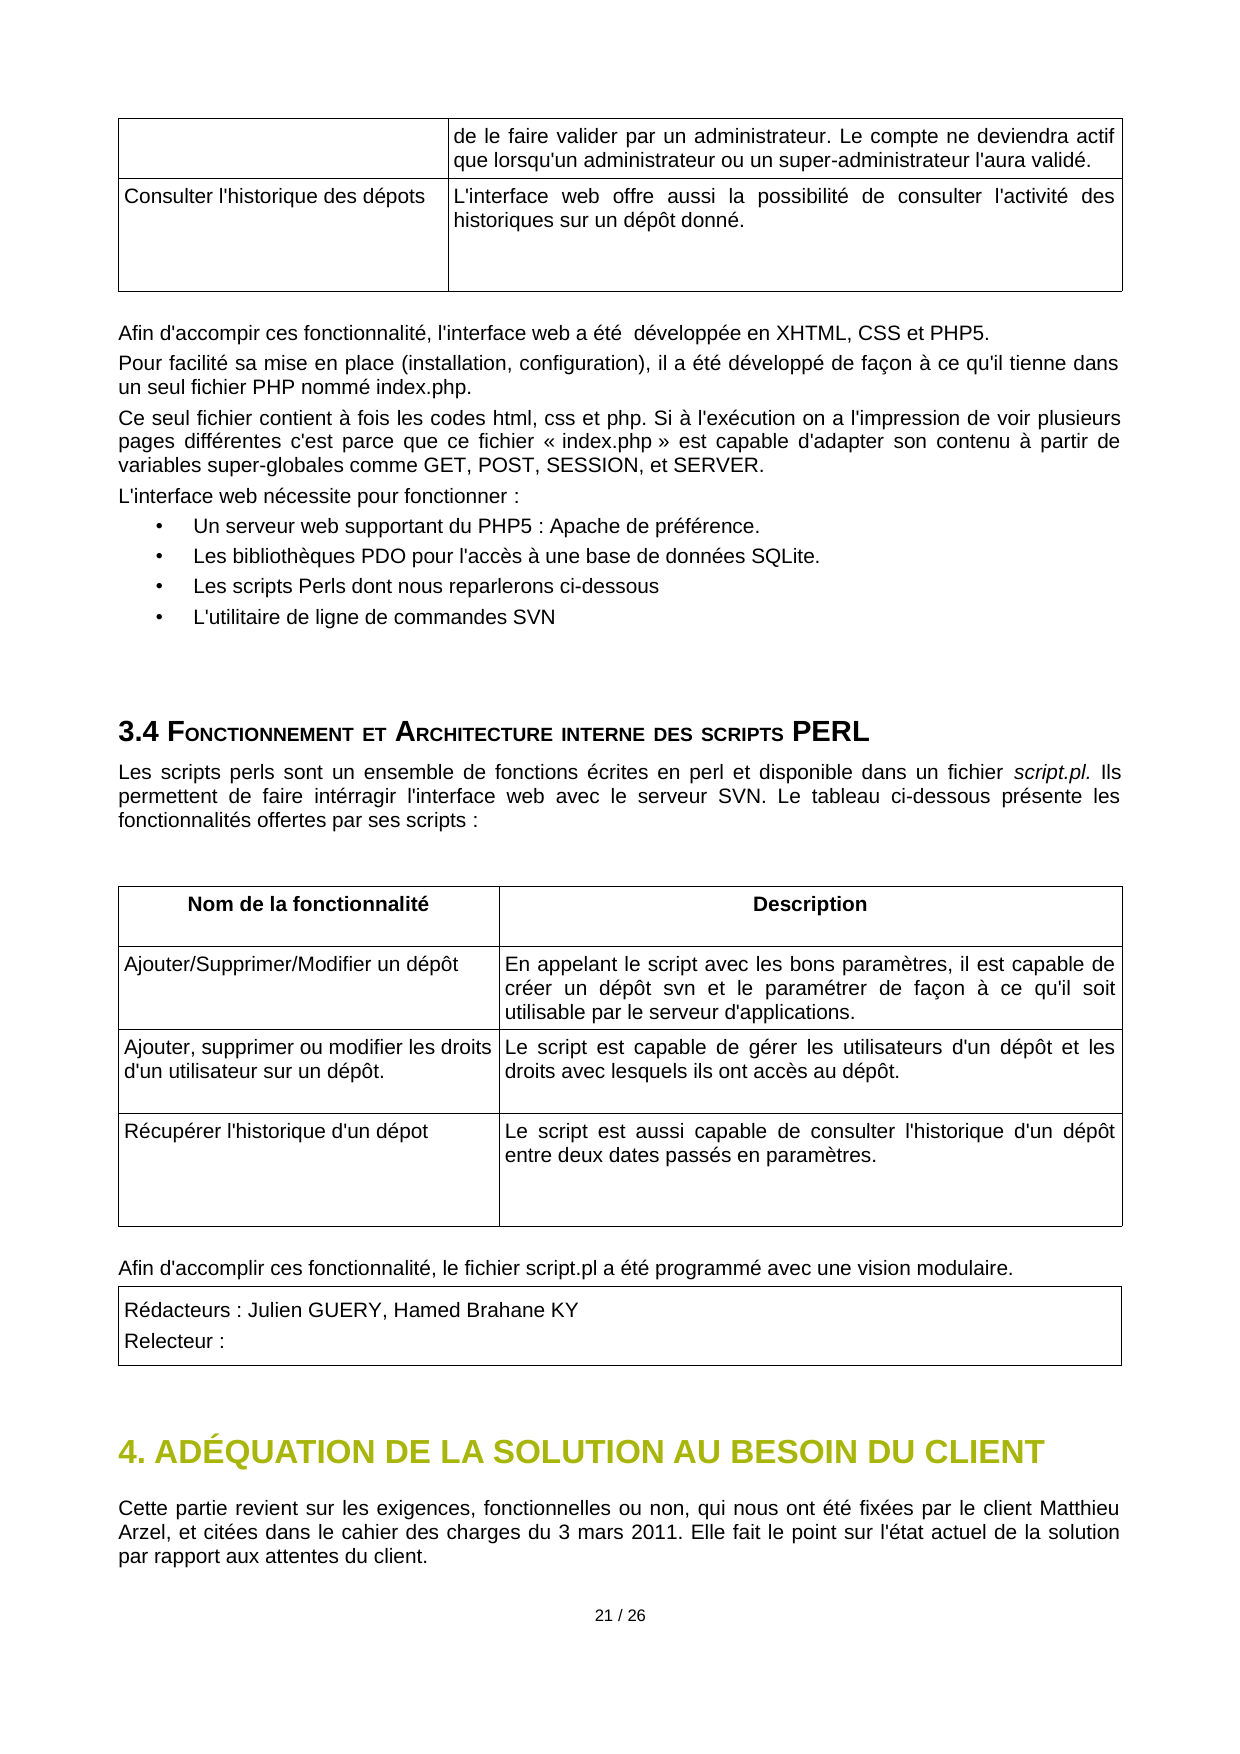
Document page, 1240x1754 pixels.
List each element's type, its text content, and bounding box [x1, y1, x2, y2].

table_cell [119, 119, 448, 178]
table_cell Récupérer l'historique d'un dépot [119, 1114, 499, 1226]
text L'interface web nécessite pour fonctionner : [118, 483, 1121, 507]
subtitle Fonctionnement et Architecture interne des scripts PERL [118, 714, 1121, 748]
table_cell Ajouter/Supprimer/Modifier un dépôt [119, 947, 499, 1029]
text Ce seul fichier contient à fois les codes html, css et php. Si à l'exécution on a l'impression de voir plusieurs pages différentes c'est parce que ce fichier « index.php » est capable d'adapter son contenu à partir de variables super-globales comme GET, POST, SESSION, et SERVER. [118, 405, 1121, 477]
list Un serveur web supportant du PHP5 : Apache de préférence. [156, 514, 1121, 538]
table_cell L'interface web offre aussi la possibilité de consulter l'activité des historiques sur un dépôt donné. [449, 179, 1122, 291]
subtitle Adéquation de la solution au besoin du client [118, 1432, 1121, 1471]
text Afin d'accomplir ces fonctionnalité, le fichier script.pl a été programmé avec une vision modulaire. [118, 1256, 1121, 1280]
table_cell Le script est aussi capable de consulter l'historique d'un dépôt entre deux dates passés en paramètres. [500, 1114, 1122, 1226]
list L'utilitaire de ligne de commandes SVN [156, 605, 1121, 629]
list Les scripts Perls dont nous reparlerons ci-dessous [156, 574, 1121, 598]
list Les bibliothèques PDO pour l'accès à une base de données SQLite. [156, 544, 1121, 568]
table_cell Ajouter, supprimer ou modifier les droits d'un utilisateur sur un dépôt. [119, 1030, 499, 1113]
table_header Nom de la fonctionnalité [119, 887, 499, 946]
table_header Rédacteurs : Julien GUERY, Hamed Brahane KY Relecteur : [119, 1287, 1121, 1364]
table_cell de le faire valider par un administrateur. Le compte ne deviendra actif que lorsqu'un administrateur ou un super-administrateur l'aura validé. [449, 119, 1122, 178]
text Afin d'accompir ces fonctionnalité, l'interface web a été développée en XHTML, CSS et PHP5. [118, 321, 1121, 345]
table_header Description [500, 887, 1122, 946]
table_cell Le script est capable de gérer les utilisateurs d'un dépôt et les droits avec lesquels ils ont accès au dépôt. [500, 1030, 1122, 1113]
text Pour facilité sa mise en place (installation, configuration), il a été développé de façon à ce qu'il tienne dans un seul fichier PHP nommé index.php. [118, 351, 1121, 399]
text Cette partie revient sur les exigences, fonctionnelles ou non, qui nous ont été fixées par le client Matthieu Arzel, et citées dans le cahier des charges du 3 mars 2011. Elle fait le point sur l'état actuel de la solution par rapport aux attentes du client. [118, 1496, 1121, 1568]
table_cell Consulter l'historique des dépots [119, 179, 448, 291]
text Les scripts perls sont un ensemble de fonctions écrites en perl et disponible dans un fichier script.pl. Ils permettent de faire intérragir l'interface web avec le serveur SVN. Le tableau ci-dessous présente les fonctionnalités offertes par ses scripts : [118, 760, 1121, 832]
table_cell En appelant le script avec les bons paramètres, il est capable de créer un dépôt svn et le paramétrer de façon à ce qu'il soit utilisable par le serveur d'applications. [500, 947, 1122, 1029]
